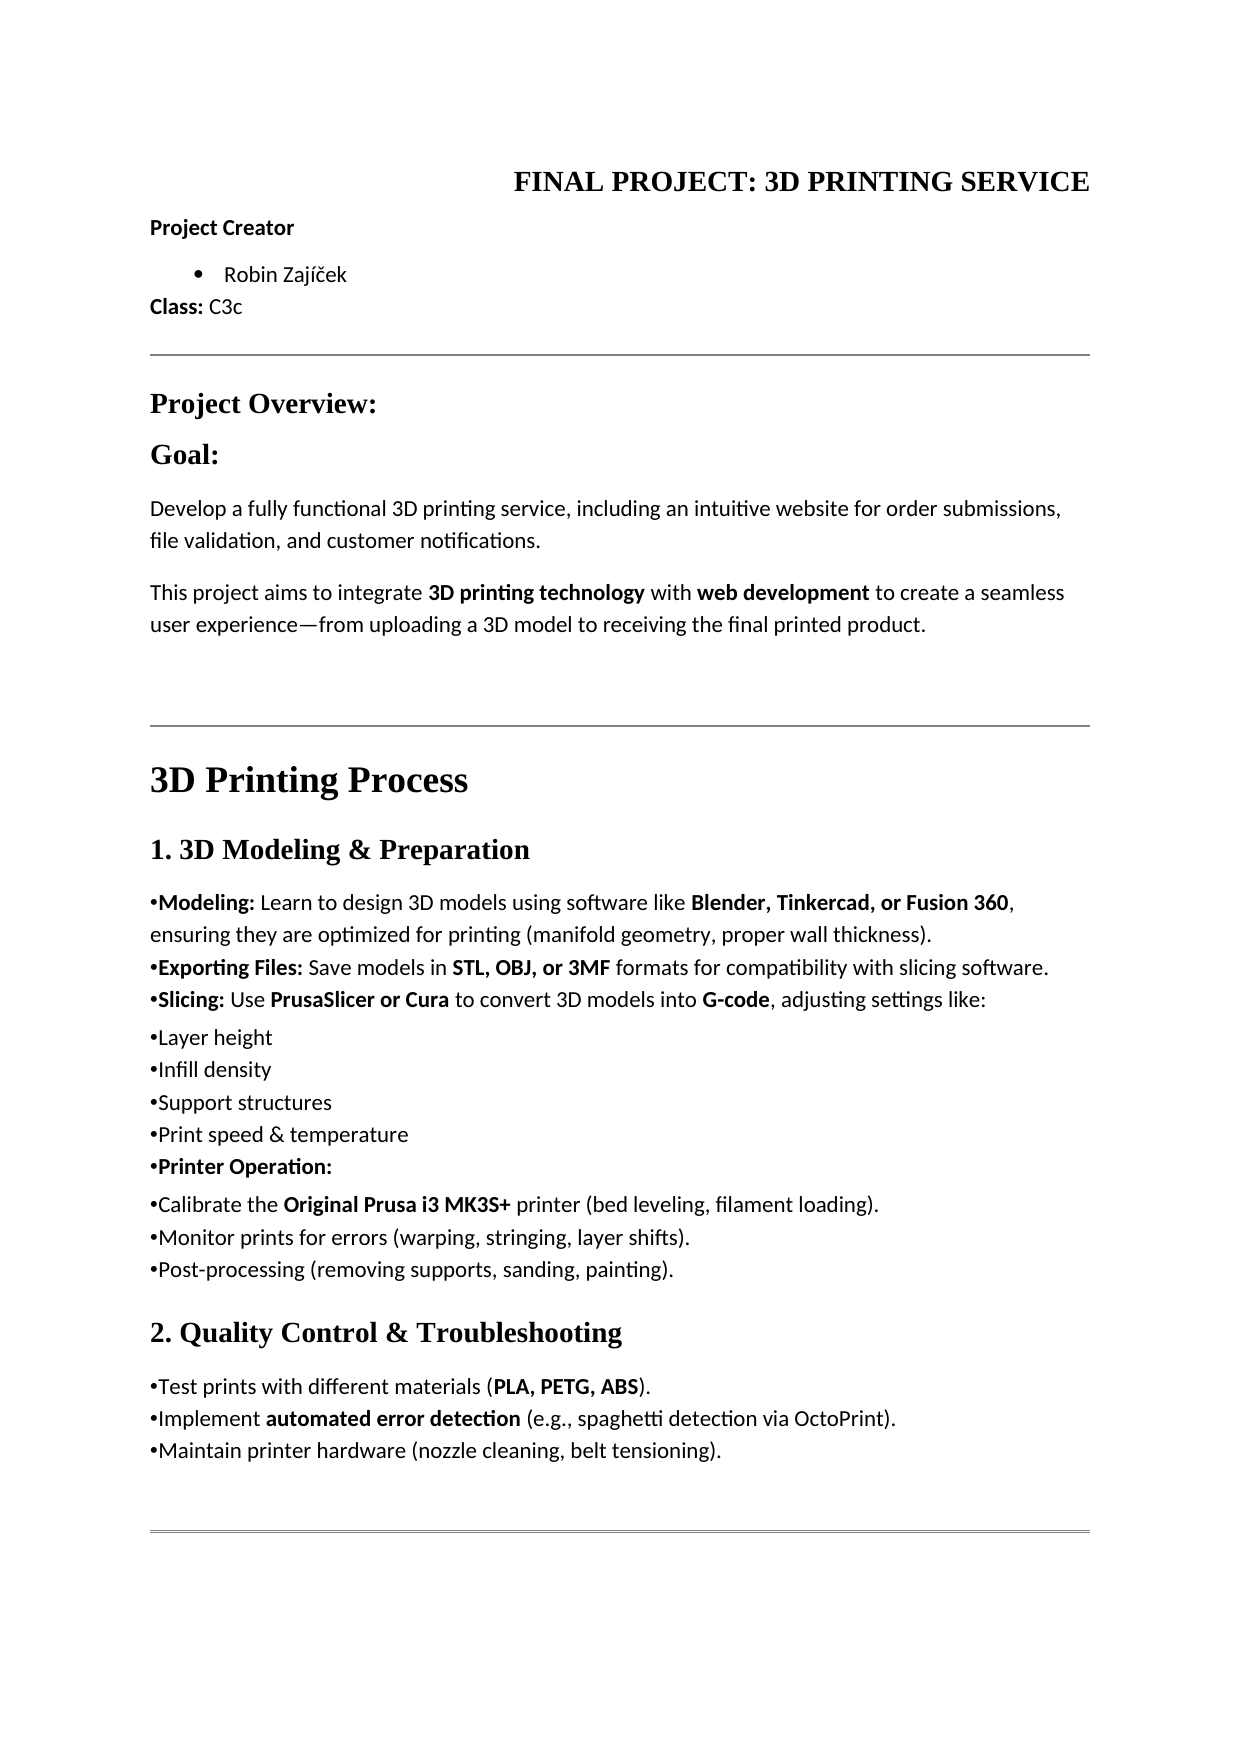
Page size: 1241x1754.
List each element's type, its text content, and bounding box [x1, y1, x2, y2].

list Implement automated error detection (e.g., spaghetti detection via OctoPrint). [150, 1404, 1090, 1432]
subtitle Project Overview: [150, 386, 1090, 420]
list Maintain printer hardware (nozzle cleaning, belt tensioning). [150, 1436, 1090, 1464]
list Exporting Files: Save models in STL, OBJ, or 3MF formats for compatibility with slicing software. [150, 953, 1090, 981]
list Infill density [150, 1056, 1090, 1084]
list Modeling: Learn to design 3D models using software like Blender, Tinkercad, or Fusion 360, ensuring they are optimized for printing (manifold geometry, proper wall thickness). [150, 888, 1090, 949]
text This project aims to integrate 3D printing technology with web development to create a seamless user experience—from uploading a 3D model to receiving the final printed product. [150, 578, 1090, 638]
text Project Creator [150, 213, 1090, 241]
subtitle 3D Printing Process [150, 757, 1090, 800]
list Calibrate the Original Prusa i3 MK3S+ printer (bed leveling, filament loading). [150, 1191, 1090, 1219]
list Test prints with different materials (PLA, PETG, ABS). [150, 1372, 1090, 1400]
list Monitor prints for errors (warping, stringing, layer shifts). [150, 1223, 1090, 1251]
list Print speed & temperature [150, 1120, 1090, 1148]
list Support structures [150, 1088, 1090, 1116]
subtitle Goal: [150, 437, 1090, 471]
subtitle 2. Quality Control & Troubleshooting [150, 1315, 1090, 1349]
subtitle FINAL PROJECT: 3D PRINTING SERVICE [150, 164, 1090, 198]
list Post-processing (removing supports, sanding, painting). [150, 1255, 1090, 1283]
list Robin Zajíček [194, 260, 1090, 288]
text Develop a fully functional 3D printing service, including an intuitive website for order submissions, file validation, and customer notifications. [150, 494, 1090, 554]
text Class: C3c [150, 292, 1090, 320]
list Layer height [150, 1023, 1090, 1051]
subtitle 1. 3D Modeling & Preparation [150, 832, 1090, 866]
list Slicing: Use PrusaSlicer or Cura to convert 3D models into G-code, adjusting settings like: [150, 985, 1090, 1013]
list Printer Operation: [150, 1152, 1090, 1180]
